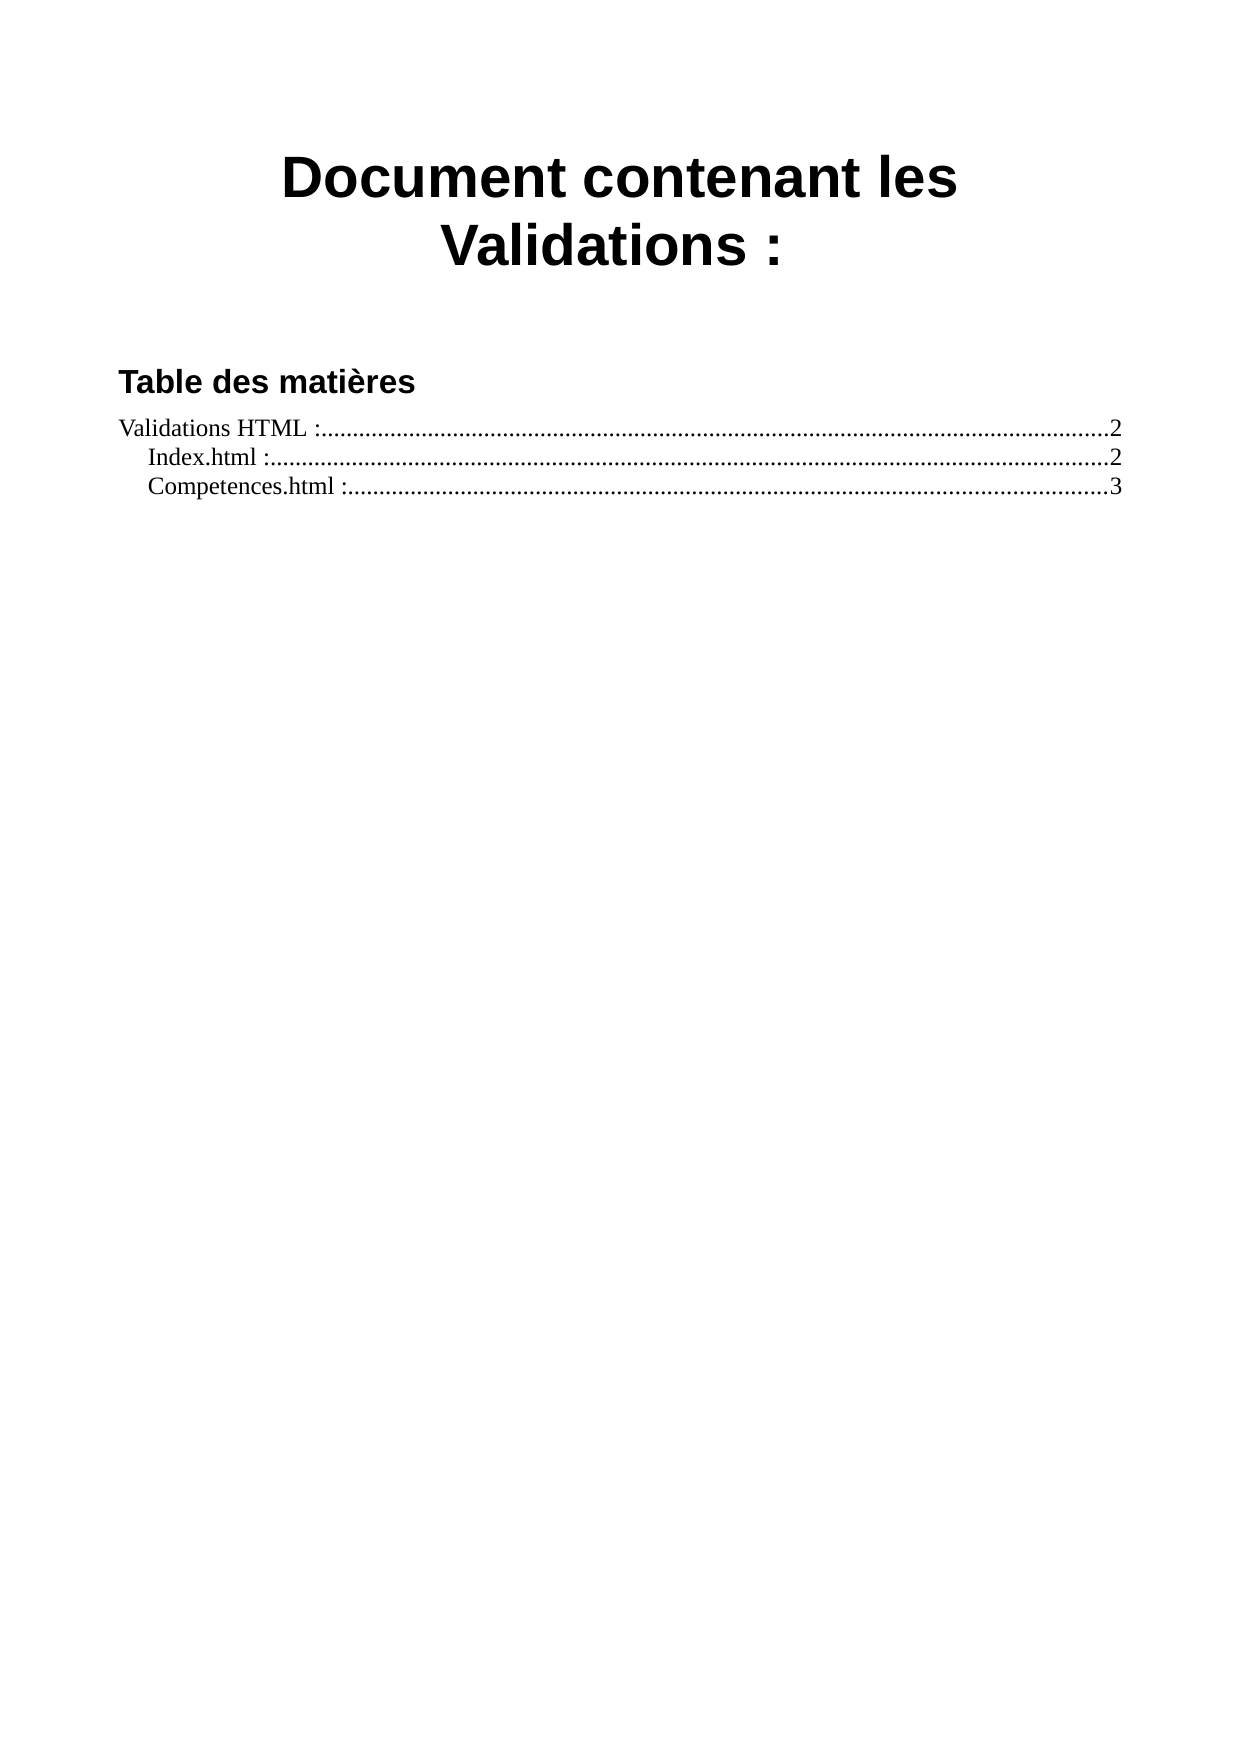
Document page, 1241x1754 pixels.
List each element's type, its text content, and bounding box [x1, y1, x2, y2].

text Validations HTML : 2 [118, 413, 1122, 442]
text Competences.html : 3 [148, 471, 1122, 499]
text Index.html : 2 [148, 442, 1122, 471]
subtitle Table des matières [118, 362, 1122, 401]
title Document contenant les Validations : [118, 143, 1122, 277]
